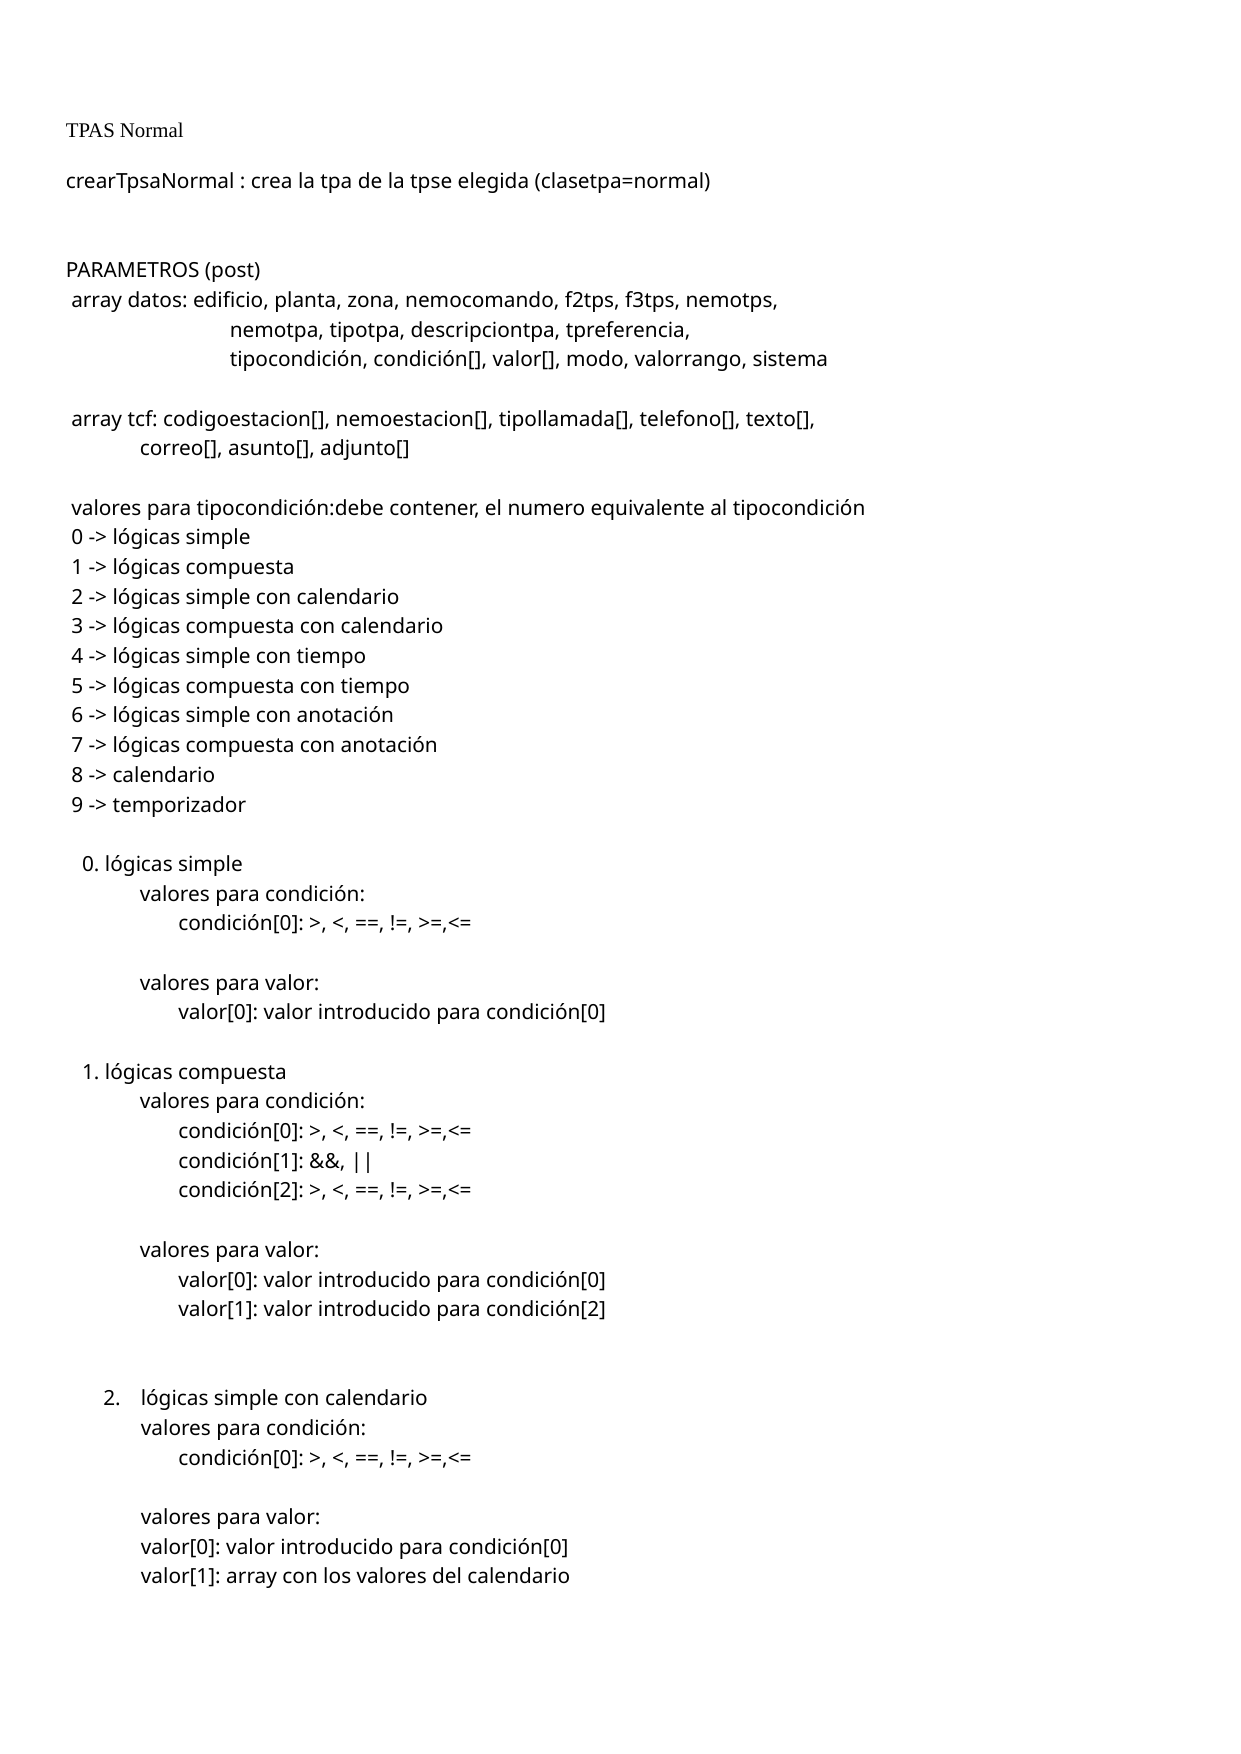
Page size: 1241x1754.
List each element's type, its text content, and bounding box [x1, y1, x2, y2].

list valores para valor: [103, 1501, 1181, 1531]
text crearTpsaNormal : crea la tpa de la tpse elegida (clasetpa=normal) [66, 166, 1181, 195]
text valores para condición: [66, 877, 1181, 907]
text 1. lógicas compuesta [66, 1056, 1181, 1085]
list condición[2]: >, <, ==, !=, >=,<= [141, 1174, 1181, 1204]
text 0 -> lógicas simple [66, 521, 1181, 551]
text 7 -> lógicas compuesta con anotación [66, 729, 1181, 759]
text valores para condición: [66, 1085, 1181, 1115]
text TPAS Normal [66, 118, 1181, 142]
text array tcf: codigoestacion[], nemoestacion[], tipollamada[], telefono[], texto[], correo[], asunto[], adjunto[] [66, 402, 1181, 462]
text 5 -> lógicas compuesta con tiempo [66, 670, 1181, 699]
text 2 -> lógicas simple con calendario [66, 581, 1181, 610]
text 0. lógicas simple [66, 848, 1181, 877]
text 3 -> lógicas compuesta con calendario [66, 610, 1181, 640]
list lógicas simple con calendario [103, 1382, 1181, 1412]
text 8 -> calendario [66, 759, 1181, 788]
list valor[1]: valor introducido para condición[2] [141, 1293, 1181, 1323]
text 4 -> lógicas simple con tiempo [66, 640, 1181, 670]
list valor[0]: valor introducido para condición[0] [141, 1263, 1181, 1293]
text 9 -> temporizador [66, 788, 1181, 818]
text 1 -> lógicas compuesta [66, 551, 1181, 581]
list valores para condición: [103, 1412, 1181, 1442]
text valores para valor: [66, 967, 1181, 996]
text nemotpa, tipotpa, descripciontpa, tpreferencia, [66, 313, 1181, 343]
list valor[0]: valor introducido para condición[0] [141, 996, 1181, 1026]
text 6 -> lógicas simple con anotación [66, 699, 1181, 729]
text tipocondición, condición[], valor[], modo, valorrango, sistema [66, 343, 1181, 373]
list condición[0]: >, <, ==, !=, >=,<= [141, 1442, 1181, 1471]
list valor[0]: valor introducido para condición[0] [103, 1531, 1181, 1560]
text PARAMETROS (post) [66, 254, 1181, 284]
list condición[0]: >, <, ==, !=, >=,<= [141, 907, 1181, 937]
list condición[1]: &&, || [141, 1145, 1181, 1174]
text array datos: edificio, planta, zona, nemocomando, f2tps, f3tps, nemotps, [66, 284, 1181, 313]
text valores para valor: [66, 1234, 1181, 1263]
text valores para tipocondición:debe contener, el numero equivalente al tipocondición [66, 492, 1181, 521]
list condición[0]: >, <, ==, !=, >=,<= [141, 1115, 1181, 1145]
list valor[1]: array con los valores del calendario [103, 1560, 1181, 1590]
